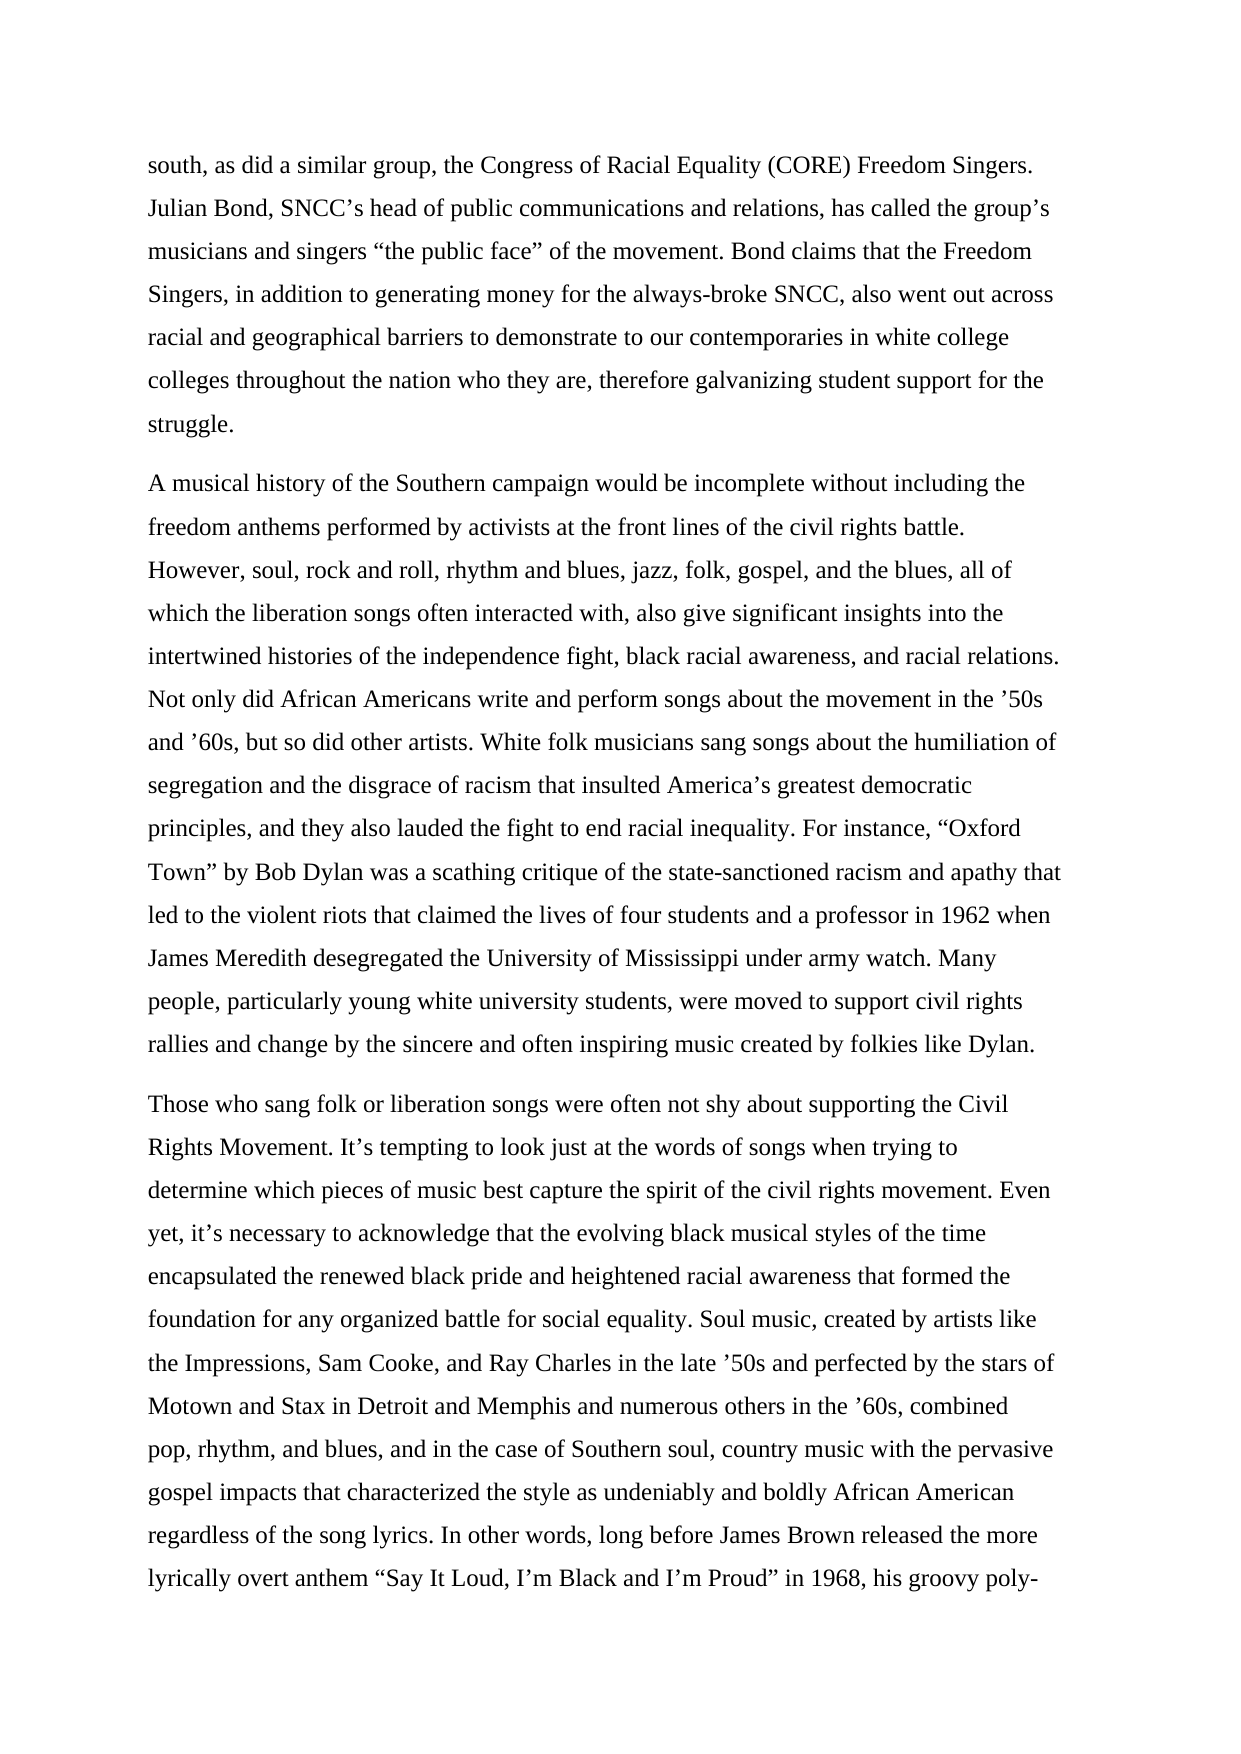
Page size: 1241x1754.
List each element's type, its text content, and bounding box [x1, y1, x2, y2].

text south, as did a similar group, the Congress of Racial Equality (CORE) Freedom Singers. Julian Bond, SNCC’s head of public communications and relations, has called the group’s musicians and singers “the public face” of the movement. Bond claims that the Freedom Singers, in addition to generating money for the always-broke SNCC, also went out across racial and geographical barriers to demonstrate to our contemporaries in white college colleges throughout the nation who they are, therefore galvanizing student support for the struggle. [148, 150, 1063, 437]
text Those who sang folk or liberation songs were often not shy about supporting the Civil Rights Movement. It’s tempting to look just at the words of songs when trying to determine which pieces of music best capture the spirit of the civil rights movement. Even yet, it’s necessary to acknowledge that the evolving black musical styles of the time encapsulated the renewed black pride and heightened racial awareness that formed the foundation for any organized battle for social equality. Soul music, created by artists like the Impressions, Sam Cooke, and Ray Charles in the late ’50s and perfected by the stars of Motown and Stax in Detroit and Memphis and numerous others in the ’60s, combined pop, rhythm, and blues, and in the case of Southern soul, country music with the pervasive gospel impacts that characterized the style as undeniably and boldly African American regardless of the song lyrics. In other words, long before James Brown released the more lyrically overt anthem “Say It Loud, I’m Black and I’m Proud” in 1968, his groovy poly- [148, 1089, 1063, 1592]
text A musical history of the Southern campaign would be incomplete without including the freedom anthems performed by activists at the front lines of the civil rights battle. However, soul, rock and roll, rhythm and blues, jazz, folk, gospel, and the blues, all of which the liberation songs often interacted with, also give significant insights into the intertwined histories of the independence fight, black racial awareness, and racial relations. Not only did African Americans write and perform songs about the movement in the ’50s and ’60s, but so did other artists. White folk musicians sang songs about the humiliation of segregation and the disgrace of racism that insulted America’s greatest democratic principles, and they also lauded the fight to end racial inequality. For instance, “Oxford Town” by Bob Dylan was a scathing critique of the state-sanctioned racism and apathy that led to the violent riots that claimed the lives of four students and a professor in 1962 when James Meredith desegregated the University of Mississippi under army watch. Many people, particularly young white university students, were moved to support civil rights rallies and change by the sincere and often inspiring music created by folkies like Dylan. [148, 468, 1063, 1058]
